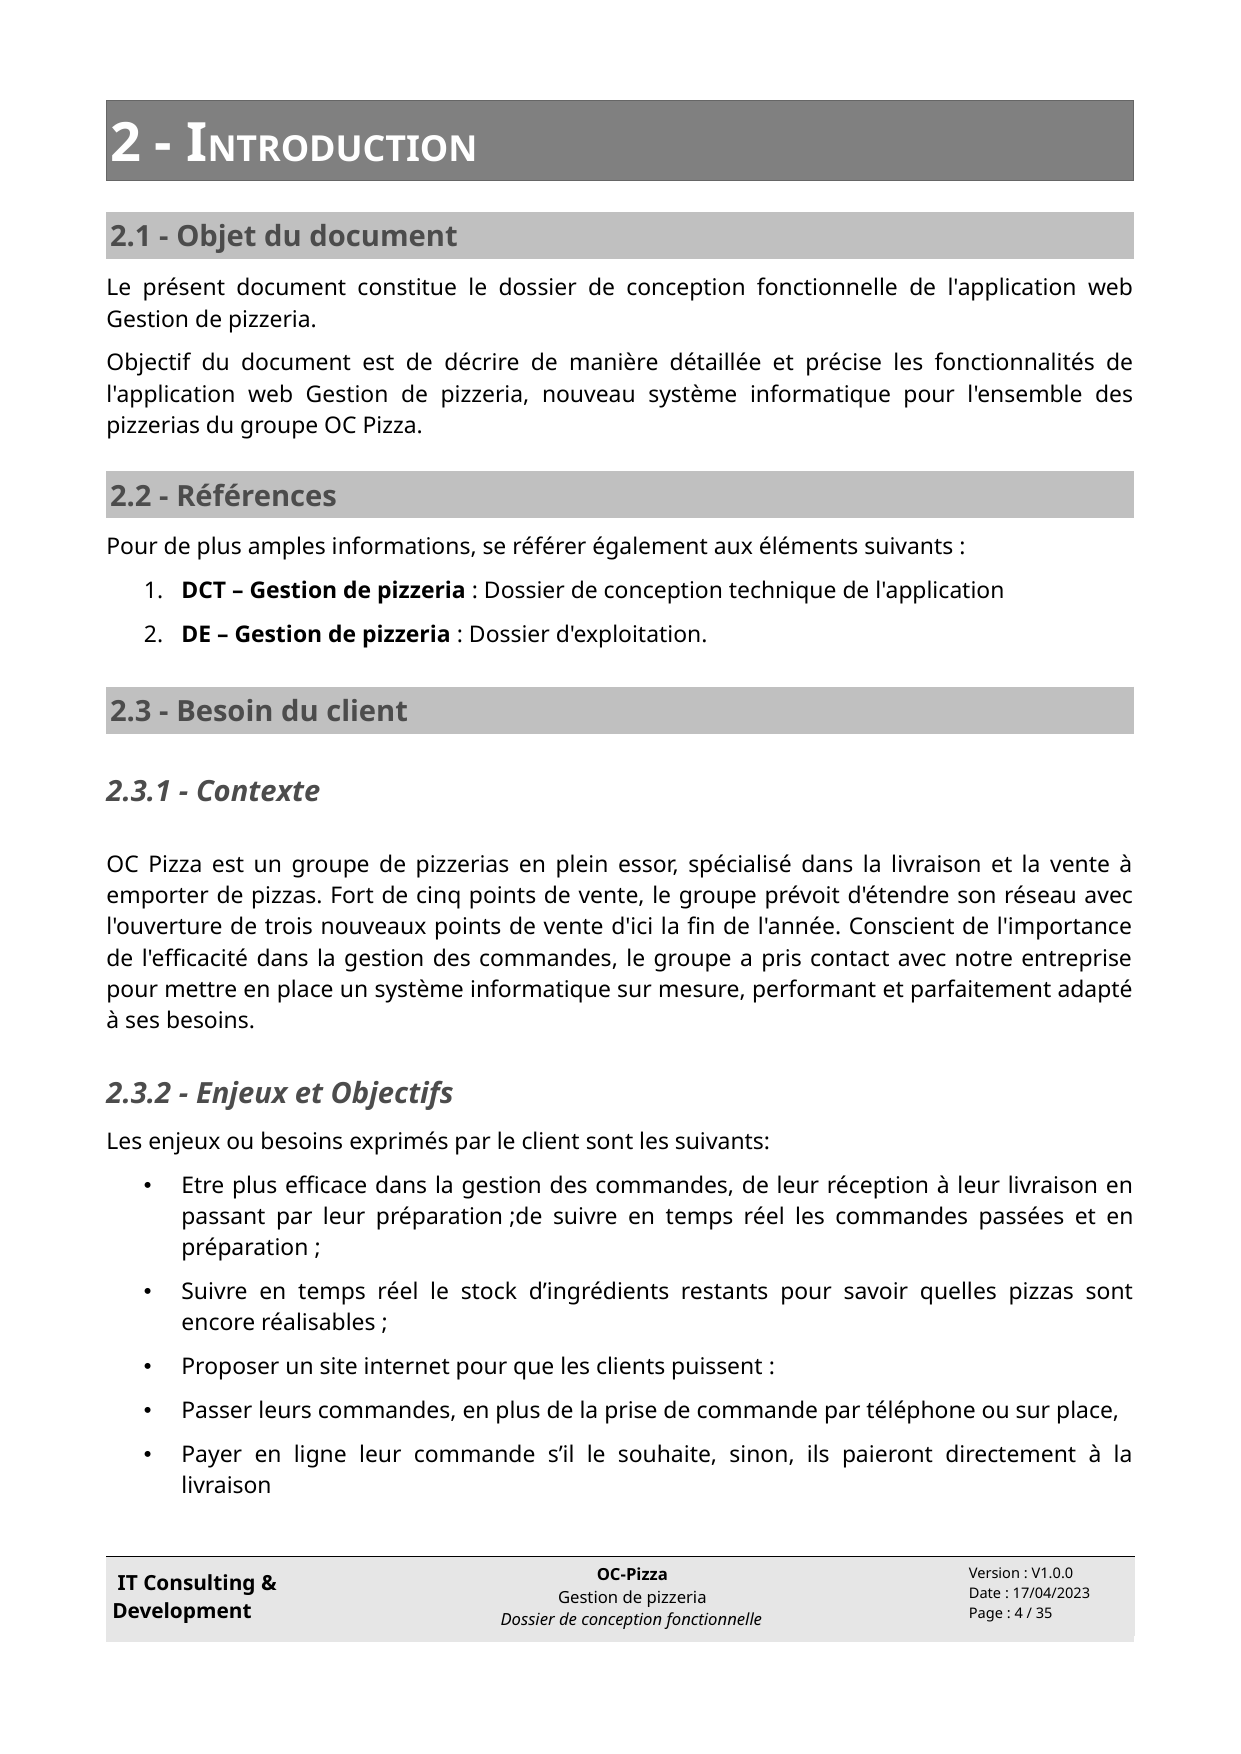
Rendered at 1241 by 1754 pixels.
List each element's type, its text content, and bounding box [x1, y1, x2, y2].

list Suivre en temps réel le stock d’ingrédients restants pour savoir quelles pizzas sont encore réalisables ; [144, 1275, 1134, 1337]
list Proposer un site internet pour que les clients puissent : [144, 1350, 1134, 1381]
list DE – Gestion de pizzeria : Dossier d'exploitation. [144, 618, 1134, 649]
subtitle Besoin du client [107, 688, 1133, 733]
subtitle Références [107, 473, 1133, 517]
text Objectif du document est de décrire de manière détaillée et précise les fonctionnalités de l'application web Gestion de pizzeria, nouveau système informatique pour l'ensemble des pizzerias du groupe OC Pizza. [106, 346, 1134, 440]
list Passer leurs commandes, en plus de la prise de commande par téléphone ou sur place, [144, 1394, 1134, 1425]
subtitle Introduction [107, 101, 1133, 180]
text Pour de plus amples informations, se référer également aux éléments suivants : [106, 530, 1134, 562]
list Etre plus efficace dans la gestion des commandes, de leur réception à leur livraison en passant par leur préparation ;de suivre en temps réel les commandes passées et en préparation ; [144, 1169, 1134, 1262]
subtitle Enjeux et Objectifs [106, 1073, 1134, 1112]
text OC Pizza est un groupe de pizzerias en plein essor, spécialisé dans la livraison et la vente à emporter de pizzas. Fort de cinq points de vente, le groupe prévoit d'étendre son réseau avec l'ouverture de trois nouveaux points de vente d'ici la fin de l'année. Conscient de l'importance de l'efficacité dans la gestion des commandes, le groupe a pris contact avec notre entreprise pour mettre en place un système informatique sur mesure, performant et parfaitement adapté à ses besoins. [106, 848, 1134, 1035]
subtitle Contexte [106, 771, 1134, 810]
list DCT – Gestion de pizzeria : Dossier de conception technique de l'application [144, 574, 1134, 605]
text Les enjeux ou besoins exprimés par le client sont les suivants: [106, 1125, 1134, 1156]
subtitle Objet du document [107, 213, 1133, 258]
list Payer en ligne leur commande s’il le souhaite, sinon, ils paieront directement à la livraison [144, 1437, 1134, 1500]
text Le présent document constitue le dossier de conception fonctionnelle de l'application web Gestion de pizzeria. [106, 271, 1134, 334]
